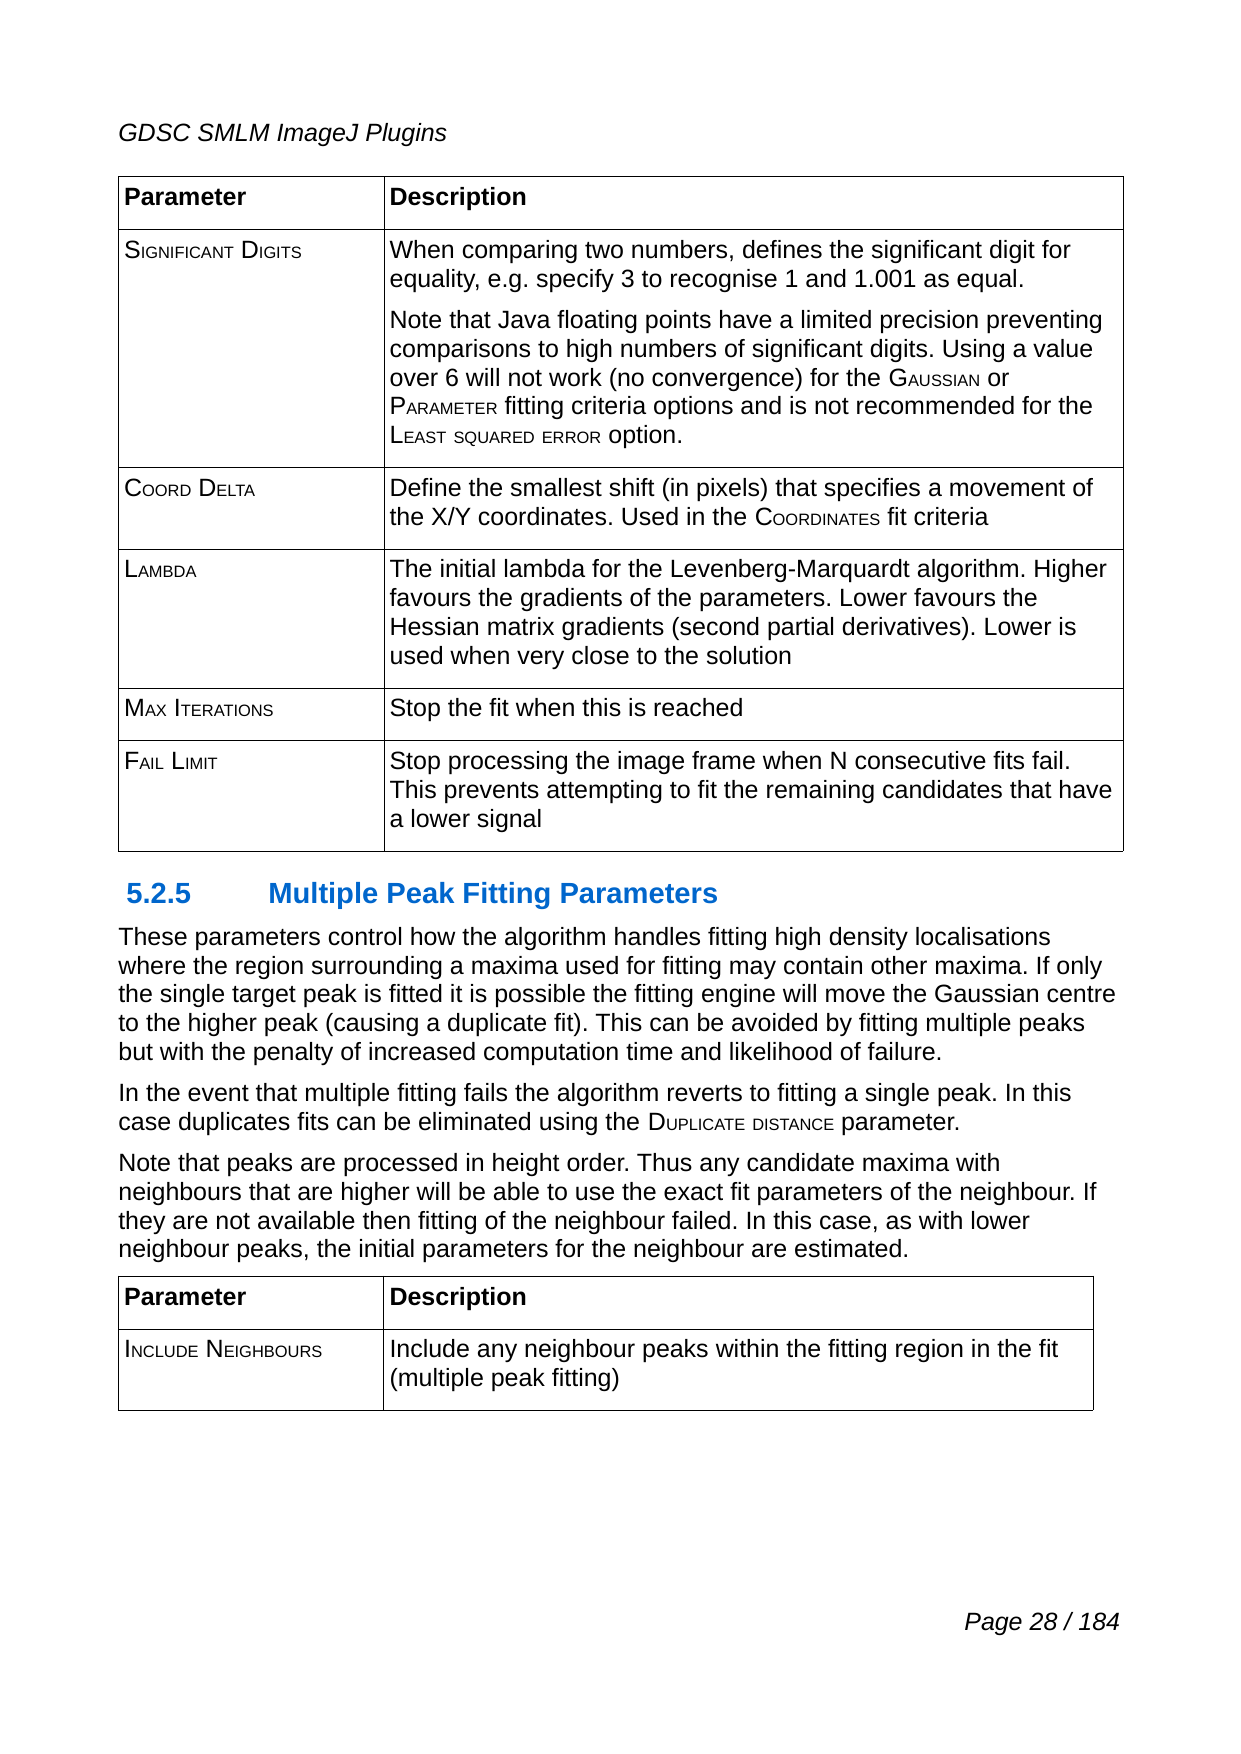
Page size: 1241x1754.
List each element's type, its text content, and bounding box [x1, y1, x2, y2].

table_header Parameter [119, 1277, 383, 1328]
table_cell Include any neighbour peaks within the fitting region in the fit (multiple peak fitting) [384, 1330, 1093, 1410]
table_cell Max Iterations [119, 689, 384, 740]
table_cell Include Neighbours [119, 1330, 383, 1410]
table_cell The initial lambda for the Levenberg-Marquardt algorithm. Higher favours the gradients of the parameters. Lower favours the Hessian matrix gradients (second partial derivatives). Lower is used when very close to the solution [385, 550, 1123, 688]
subtitle Multiple Peak Fitting Parameters [118, 876, 1122, 909]
table_cell Fail Limit [119, 741, 384, 851]
table_cell Coord Delta [119, 468, 384, 548]
table_cell Lambda [119, 550, 384, 688]
table_header Parameter [119, 177, 384, 229]
text These parameters control how the algorithm handles fitting high density localisations where the region surrounding a maxima used for fitting may contain other maxima. If only the single target peak is fitted it is possible the fitting engine will move the Gaussian centre to the higher peak (causing a duplicate fit). This can be avoided by fitting multiple peaks but with the penalty of increased computation time and likelihood of failure. [118, 922, 1122, 1066]
text Note that peaks are processed in height order. Thus any candidate maxima with neighbours that are higher will be able to use the exact fit parameters of the neighbour. If they are not available then fitting of the neighbour failed. In this case, as with lower neighbour peaks, the initial parameters for the neighbour are estimated. [118, 1148, 1122, 1263]
table_cell When comparing two numbers, defines the significant digit for equality, e.g. specify 3 to recognise 1 and 1.001 as equal. Note that Java floating points have a limited precision preventing comparisons to high numbers of significant digits. Using a value over 6 will not work (no convergence) for the Gaussian or Parameter fitting criteria options and is not recommended for the Least squared error option. [385, 230, 1123, 467]
table_cell Define the smallest shift (in pixels) that specifies a movement of the X/Y coordinates. Used in the Coordinates fit criteria [385, 468, 1123, 548]
table_cell Stop processing the image frame when N consecutive fits fail. This prevents attempting to fit the remaining candidates that have a lower signal [385, 741, 1123, 851]
table_cell Stop the fit when this is reached [385, 689, 1123, 740]
table_cell Significant Digits [119, 230, 384, 467]
table_header Description [385, 177, 1123, 229]
table_header Description [384, 1277, 1093, 1328]
text In the event that multiple fitting fails the algorithm reverts to fitting a single peak. In this case duplicates fits can be eliminated using the Duplicate distance parameter. [118, 1078, 1122, 1136]
